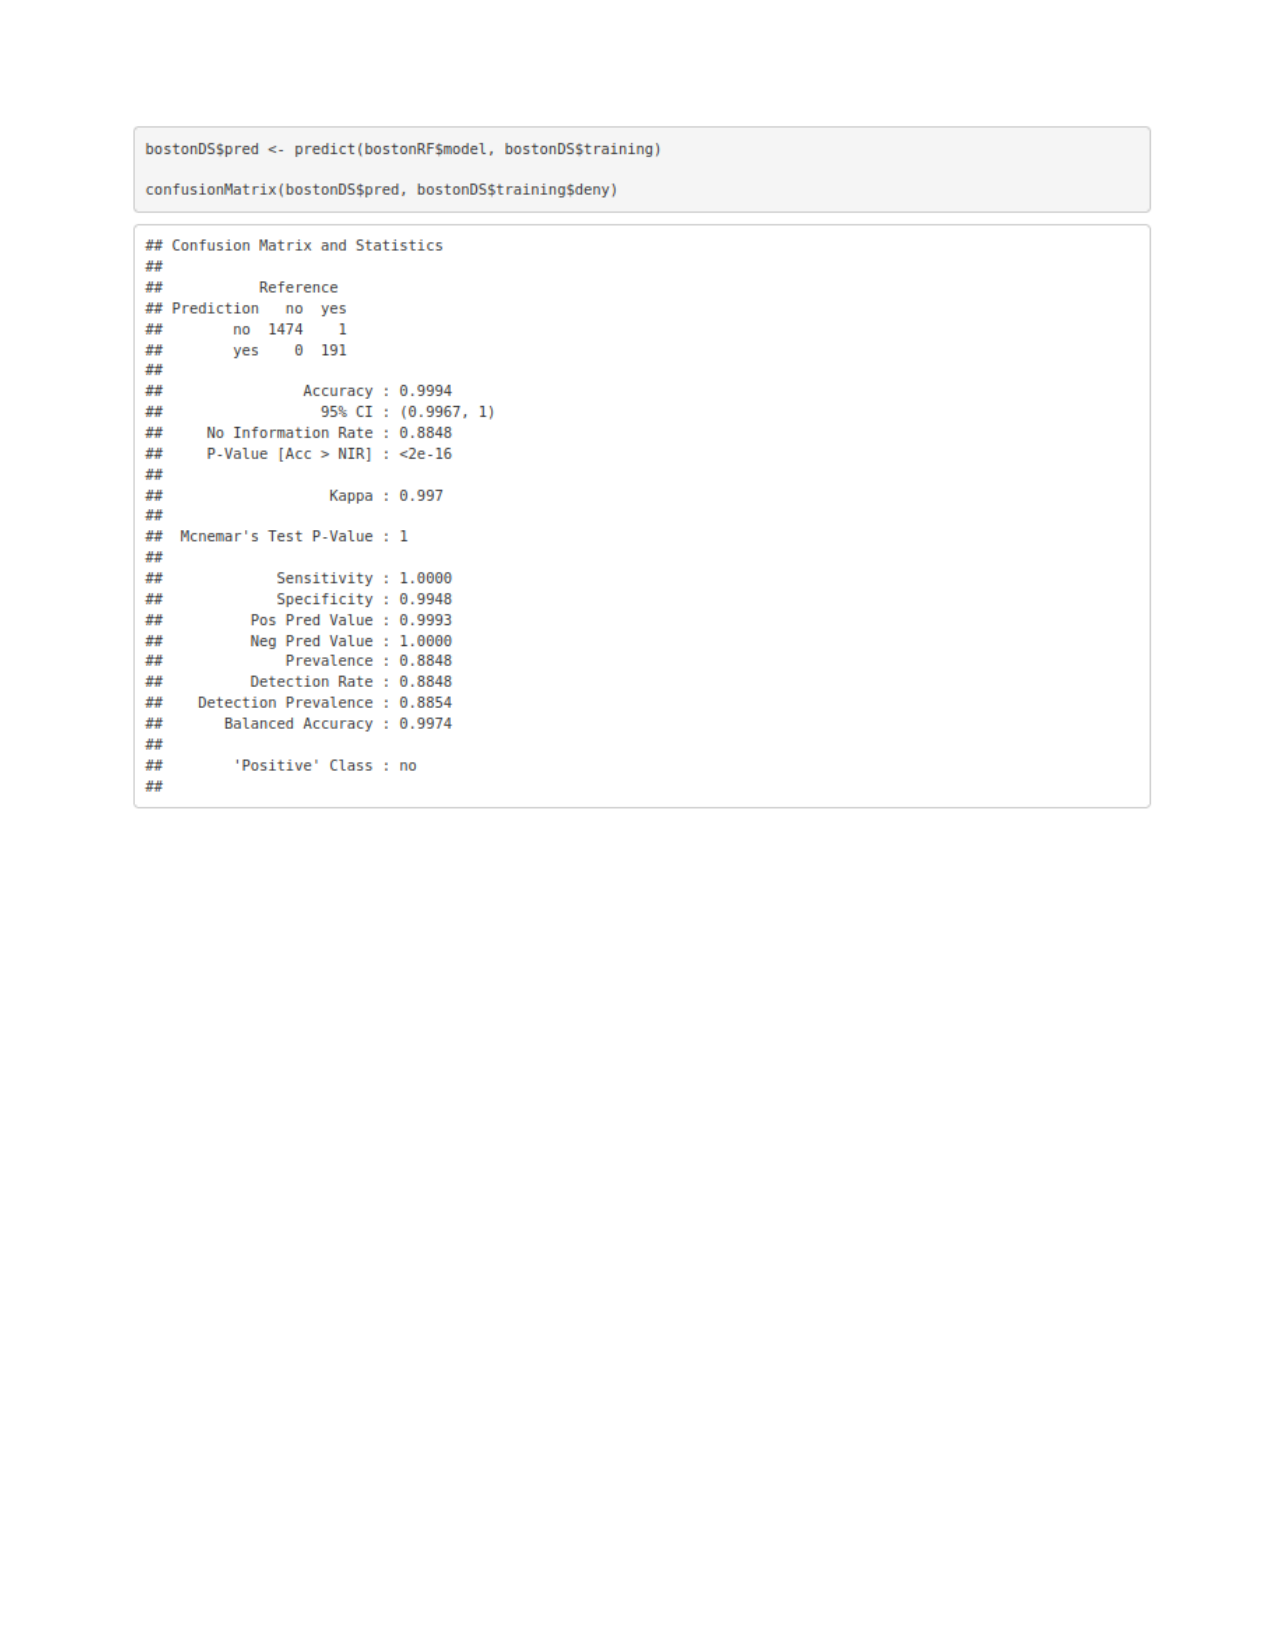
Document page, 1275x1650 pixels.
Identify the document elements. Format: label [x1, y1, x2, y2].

picture [121, 118, 1154, 817]
